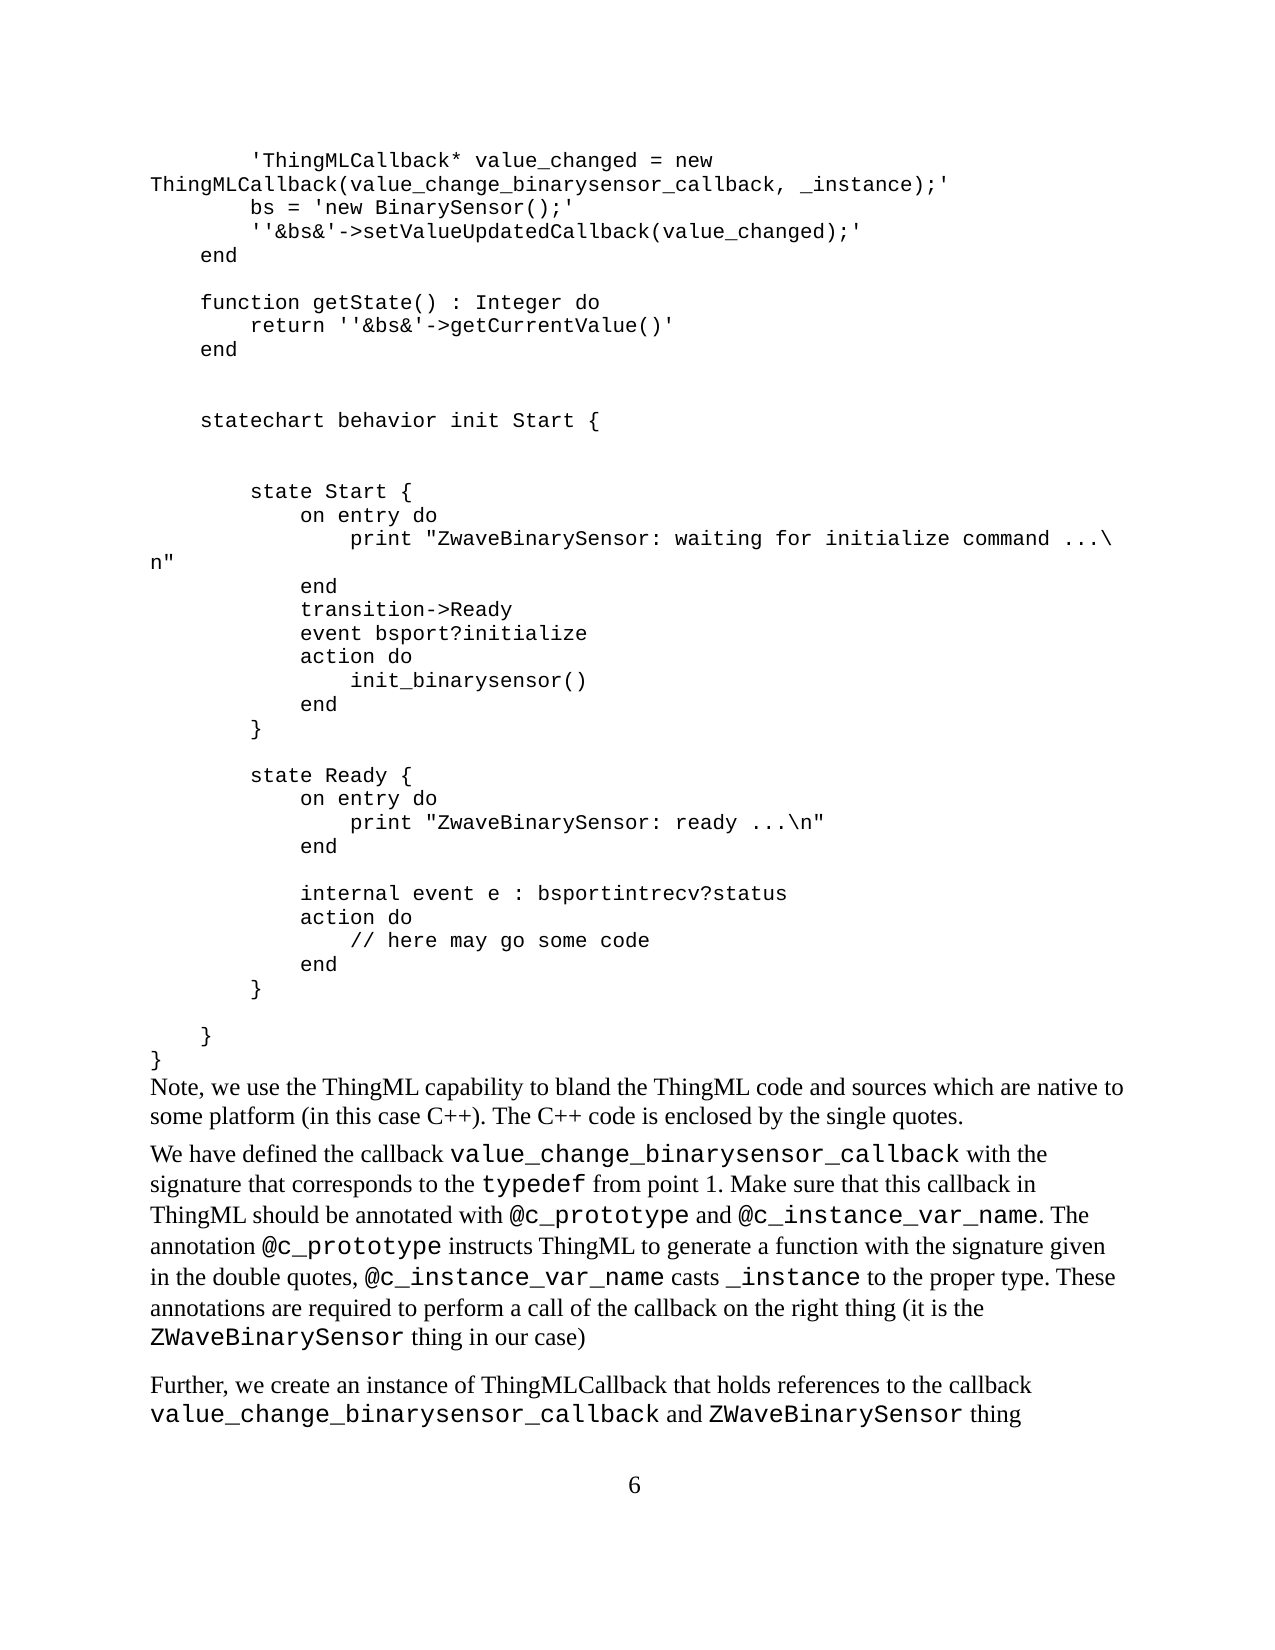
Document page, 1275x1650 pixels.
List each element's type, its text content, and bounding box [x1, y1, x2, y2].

text } [150, 1048, 1125, 1072]
text on entry do [150, 788, 1125, 812]
text return ''&bs&'->getCurrentValue()' [150, 316, 1125, 339]
text end [150, 576, 1125, 599]
text end [150, 244, 1125, 268]
text event bsport?initialize [150, 623, 1125, 647]
text 'ThingMLCallback* value_changed = new ThingMLCallback(value_change_binarysensor_callback, _instance);' [150, 150, 1125, 197]
text end [150, 836, 1125, 859]
text on entry do [150, 505, 1125, 528]
text transition->Ready [150, 599, 1125, 623]
text action do [150, 907, 1125, 930]
text ''&bs&'->setValueUpdatedCallback(value_changed);' [150, 221, 1125, 244]
text end [150, 339, 1125, 363]
text Further, we create an instance of ThingMLCallback that holds references to the callback value_change_binarysensor_callback and ZWaveBinarySensor thing [150, 1370, 1125, 1430]
text print "ZwaveBinarySensor: waiting for initialize command ...\n" [150, 528, 1125, 576]
text end [150, 694, 1125, 717]
text Note, we use the ThingML capability to bland the ThingML code and sources which are native to some platform (in this case C++). The C++ code is enclosed by the single quotes. [150, 1072, 1125, 1130]
text statechart behavior init Start { [150, 410, 1125, 434]
text // here may go some code [150, 930, 1125, 954]
text state Start { [150, 481, 1125, 505]
text } [150, 978, 1125, 1001]
text state Ready { [150, 765, 1125, 788]
text end [150, 954, 1125, 978]
text init_binarysensor() [150, 670, 1125, 694]
text internal event e : bsportintrecv?status [150, 883, 1125, 907]
text function getState() : Integer do [150, 292, 1125, 316]
text } [150, 1025, 1125, 1048]
text print "ZwaveBinarySensor: ready ...\n" [150, 812, 1125, 836]
text bs = 'new BinarySensor();' [150, 197, 1125, 221]
text action do [150, 647, 1125, 670]
text We have defined the callback value_change_binarysensor_callback with the signature that corresponds to the typedef from point 1. Make sure that this callback in ThingML should be annotated with @c_prototype and @c_instance_var_name. The annotation @c_prototype instructs ThingML to generate a function with the signature given in the double quotes, @c_instance_var_name casts _instance to the proper type. These annotations are required to perform a call of the callback on the right thing (it is the ZWaveBinarySensor thing in our case) [150, 1139, 1125, 1352]
text } [150, 717, 1125, 741]
